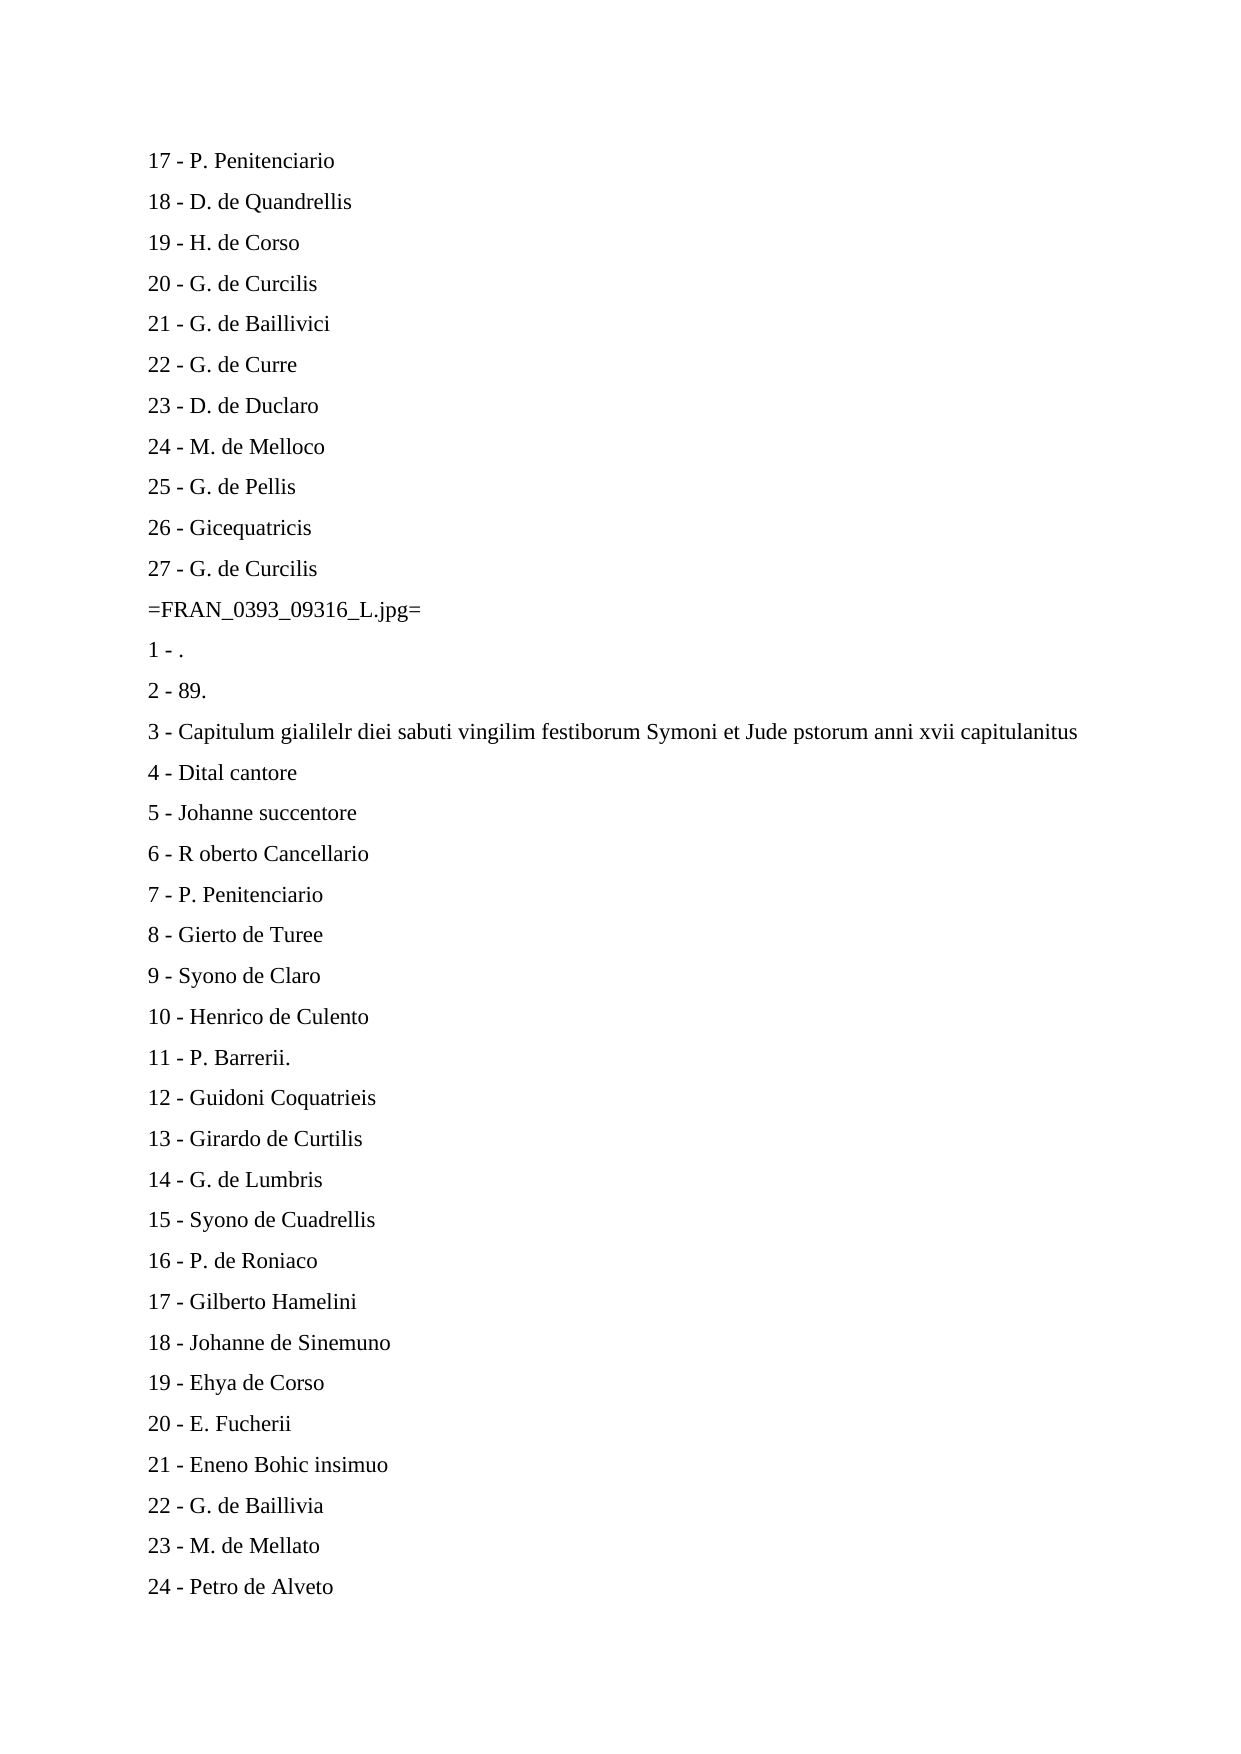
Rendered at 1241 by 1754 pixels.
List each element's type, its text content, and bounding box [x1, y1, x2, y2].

text 18 - D. de Quandrellis [148, 188, 1093, 215]
text 14 - G. de Lumbris [148, 1166, 1093, 1192]
text 8 - Gierto de Turee [148, 921, 1093, 948]
text 18 - Johanne de Sinemuno [148, 1329, 1093, 1355]
text 25 - G. de Pellis [148, 473, 1093, 500]
text 12 - Guidoni Coquatrieis [148, 1084, 1093, 1111]
text 23 - M. de Mellato [148, 1532, 1093, 1559]
text 16 - P. de Roniaco [148, 1247, 1093, 1274]
text 21 - G. de Baillivici [148, 311, 1093, 337]
text 11 - P. Barrerii. [148, 1044, 1093, 1070]
text 19 - Ehya de Corso [148, 1369, 1093, 1396]
text 21 - Eneno Bohic insimuo [148, 1451, 1093, 1477]
text 22 - G. de Curre [148, 351, 1093, 378]
text 24 - M. de Melloco [148, 433, 1093, 459]
text 27 - G. de Curcilis [148, 555, 1093, 581]
text 20 - G. de Curcilis [148, 270, 1093, 296]
text 3 - Capitulum gialilelr diei sabuti vingilim festiborum Symoni et Jude pstorum anni xvii capitulanitus [148, 718, 1093, 744]
text 26 - Gicequatricis [148, 514, 1093, 541]
text 2 - 89. [148, 677, 1093, 703]
text 19 - H. de Corso [148, 229, 1093, 255]
text 20 - E. Fucherii [148, 1410, 1093, 1437]
text 22 - G. de Baillivia [148, 1492, 1093, 1518]
text 24 - Petro de Alveto [148, 1573, 1093, 1599]
text 23 - D. de Duclaro [148, 392, 1093, 418]
text 15 - Syono de Cuadrellis [148, 1207, 1093, 1233]
text 6 - R oberto Cancellario [148, 840, 1093, 866]
text 13 - Girardo de Curtilis [148, 1125, 1093, 1151]
text 10 - Henrico de Culento [148, 1003, 1093, 1029]
text 9 - Syono de Claro [148, 962, 1093, 988]
text 17 - Gilberto Hamelini [148, 1288, 1093, 1314]
text 5 - Johanne succentore [148, 799, 1093, 826]
text 4 - Dital cantore [148, 758, 1093, 785]
text =FRAN_0393_09316_L.jpg= [148, 596, 1093, 622]
text 17 - P. Penitenciario [148, 148, 1093, 174]
text 1 - . [148, 636, 1093, 663]
text 7 - P. Penitenciario [148, 881, 1093, 907]
